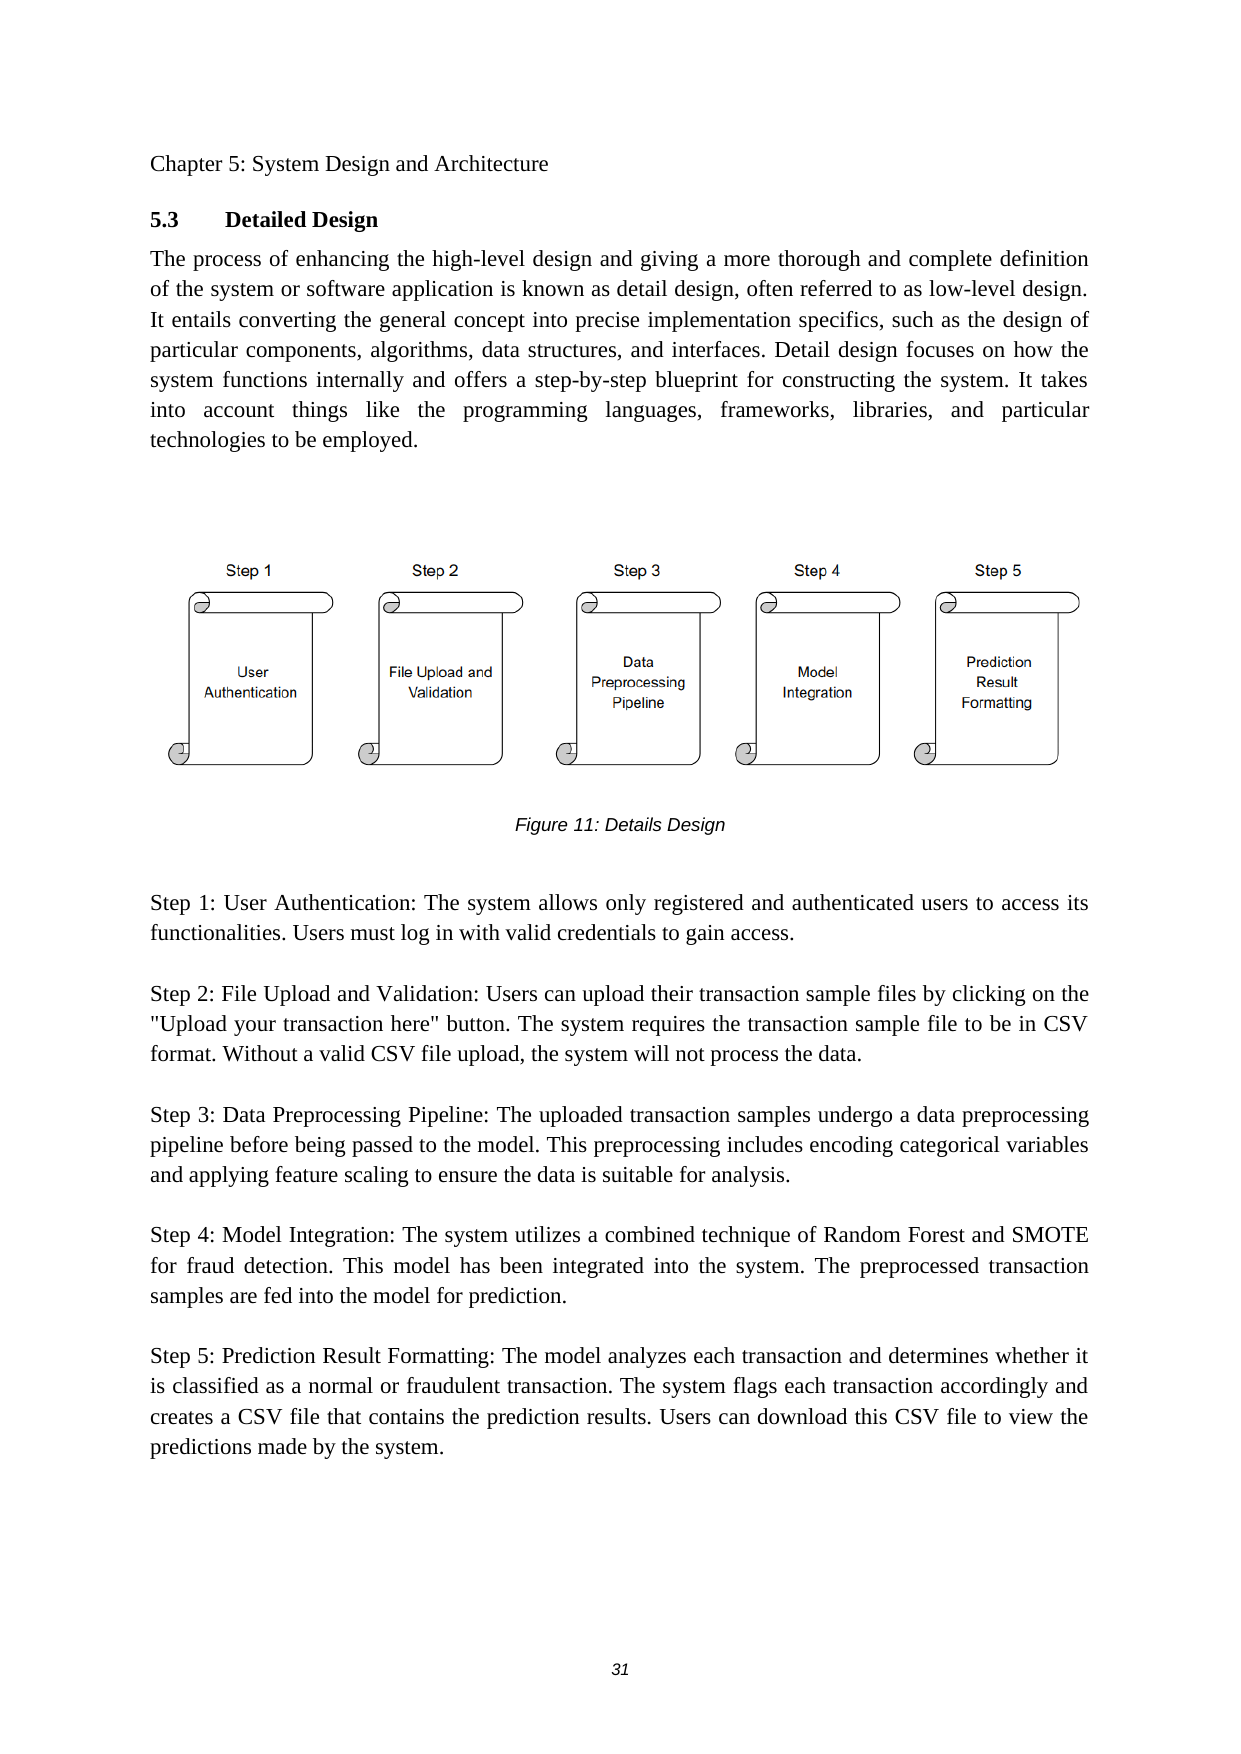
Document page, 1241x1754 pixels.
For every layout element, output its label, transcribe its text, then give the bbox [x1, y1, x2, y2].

text Step 3: Data Preprocessing Pipeline: The uploaded transaction samples undergo a data preprocessing pipeline before being passed to the model. This preprocessing includes encoding categorical variables and applying feature scaling to ensure the data is suitable for analysis. [150, 1101, 1091, 1187]
text Step 4: Model Integration: The system utilizes a combined technique of Random Forest and SMOTE for fraud detection. This model has been integrated into the system. The preprocessed transaction samples are fed into the model for prediction. [150, 1221, 1091, 1308]
subtitle Detailed Design [150, 206, 1091, 232]
text The process of enhancing the high-level design and giving a more thorough and complete definition of the system or software application is known as detail design, often referred to as low-level design. It entails converting the general concept into precise implementation specifics, such as the design of particular components, algorithms, data structures, and interfaces. Detail design focuses on how the system functions internally and offers a step-by-step blueprint for constructing the system. It takes into account things like the programming languages, frameworks, libraries, and particular technologies to be employed. [150, 245, 1091, 453]
text Step 5: Prediction Result Formatting: The model analyzes each transaction and determines whether it is classified as a normal or fraudulent transaction. The system flags each transaction accordingly and creates a CSV file that contains the prediction results. Users can download this CSV file to view the predictions made by the system. [150, 1342, 1091, 1459]
picture [150, 529, 1091, 799]
text Step 2: File Upload and Validation: Users can upload their transaction sample files by clicking on the "Upload your transaction here" button. The system requires the transaction sample file to be in CSV format. Without a valid CSV file upload, the system will not process the data. [150, 980, 1091, 1067]
text Step 1: User Authentication: The system allows only registered and authenticated users to access its functionalities. Users must log in with valid credentials to gain access. [150, 889, 1091, 946]
text Figure 11: Details Design [150, 799, 1090, 836]
